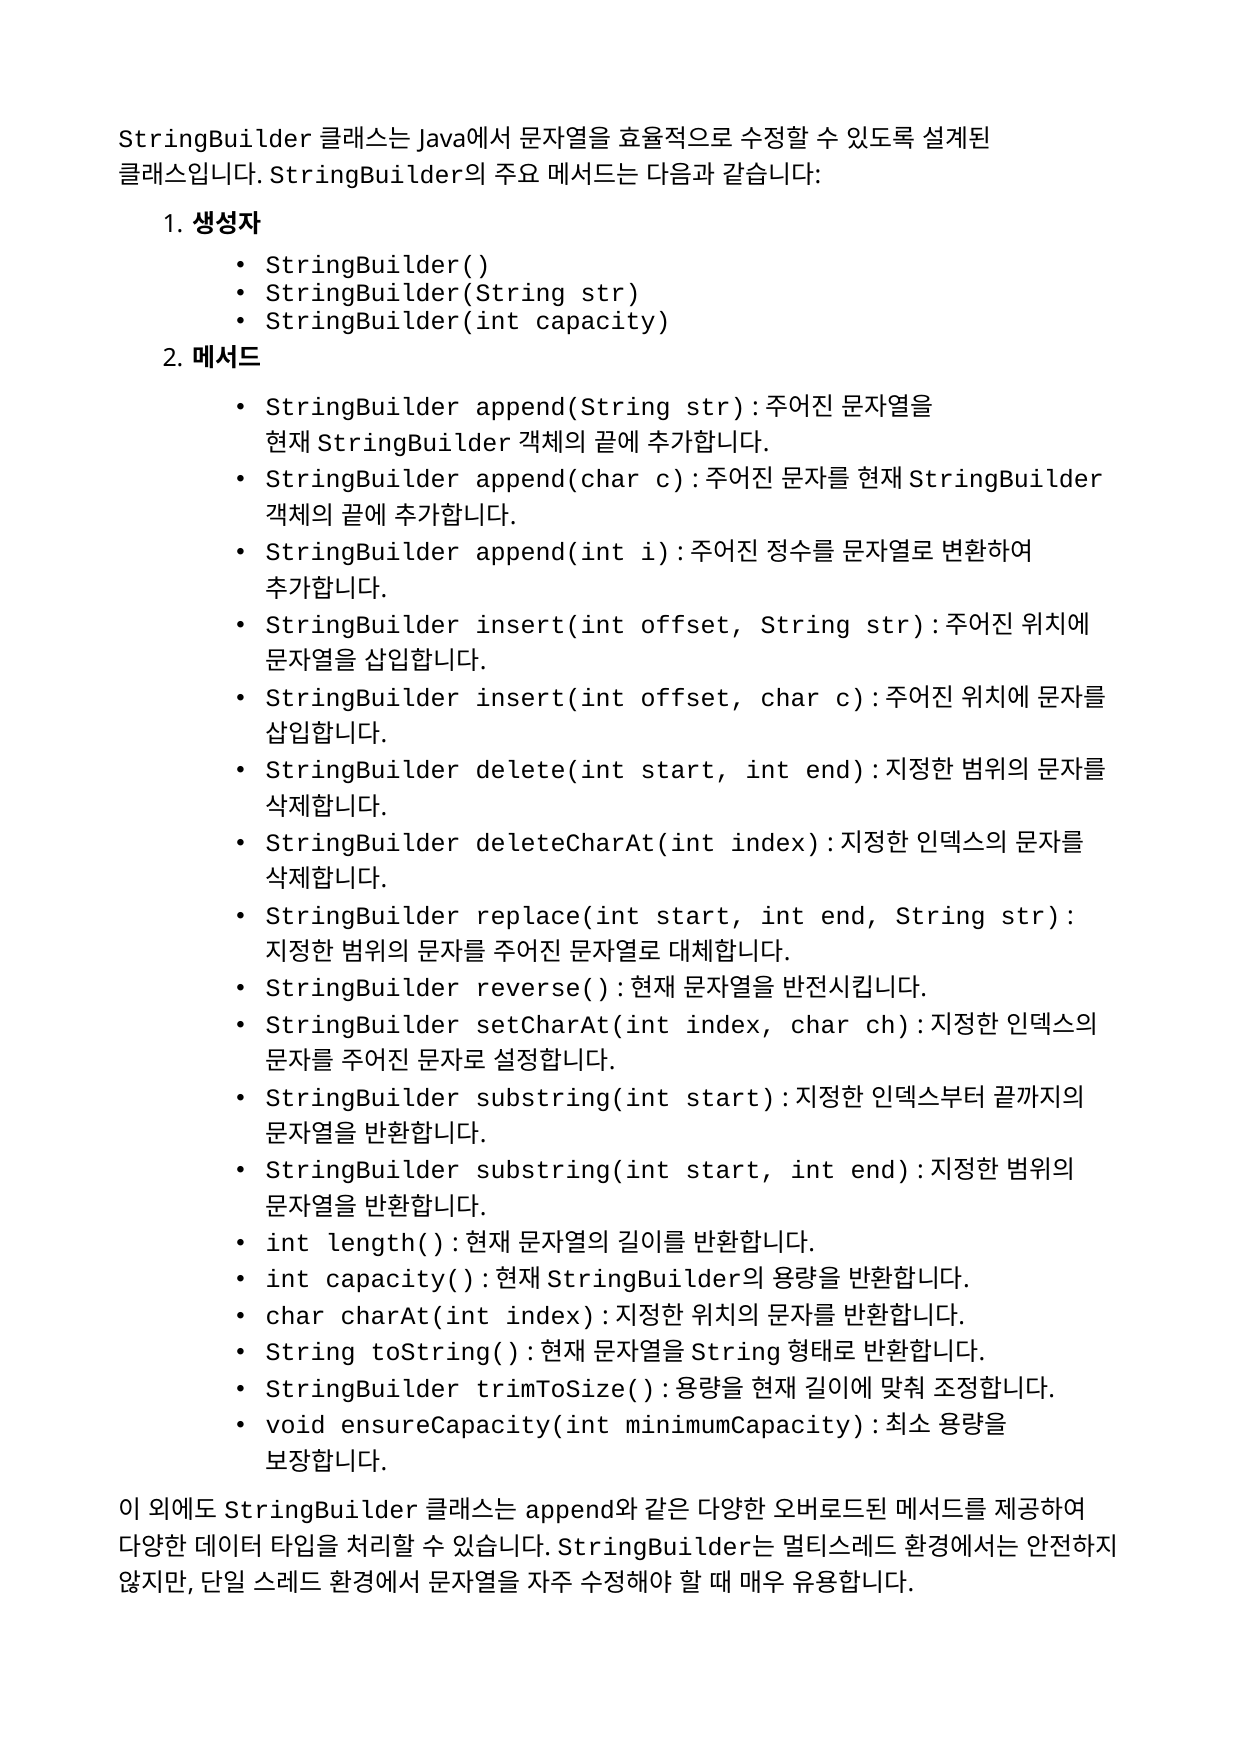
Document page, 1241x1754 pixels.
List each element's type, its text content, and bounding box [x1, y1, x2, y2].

text 이 외에도 StringBuilder 클래스는 append와 같은 다양한 오버로드된 메서드를 제공하여 다양한 데이터 타입을 처리할 수 있습니다. StringBuilder는 멀티스레드 환경에서는 안전하지 않지만, 단일 스레드 환경에서 문자열을 자주 수정해야 할 때 매우 유용합니다. [118, 1490, 1122, 1599]
list StringBuilder append(char c) : 주어진 문자를 현재 StringBuilder 객체의 끝에 추가합니다. [236, 459, 1122, 532]
list StringBuilder substring(int start) : 지정한 인덱스부터 끝까지의 문자열을 반환합니다. [236, 1077, 1122, 1150]
text StringBuilder 클래스는 Java에서 문자열을 효율적으로 수정할 수 있도록 설계된 클래스입니다. StringBuilder의 주요 메서드는 다음과 같습니다: [118, 118, 1122, 191]
list 생성자 [162, 203, 1122, 240]
list StringBuilder append(String str) : 주어진 문자열을 현재 StringBuilder 객체의 끝에 추가합니다. [236, 386, 1122, 459]
list StringBuilder substring(int start, int end) : 지정한 범위의 문자열을 반환합니다. [236, 1150, 1122, 1222]
list String toString() : 현재 문자열을 String 형태로 반환합니다. [236, 1332, 1122, 1368]
list int length() : 현재 문자열의 길이를 반환합니다. [236, 1222, 1122, 1259]
list StringBuilder insert(int offset, String str) : 주어진 위치에 문자열을 삽입합니다. [236, 604, 1122, 677]
list void ensureCapacity(int minimumCapacity) : 최소 용량을 보장합니다. [236, 1405, 1122, 1477]
list char charAt(int index) : 지정한 위치의 문자를 반환합니다. [236, 1295, 1122, 1332]
list 메서드 [162, 337, 1122, 373]
list StringBuilder deleteCharAt(int index) : 지정한 인덱스의 문자를 삭제합니다. [236, 822, 1122, 895]
list StringBuilder reverse() : 현재 문자열을 반전시킵니다. [236, 968, 1122, 1004]
list StringBuilder trimToSize() : 용량을 현재 길이에 맞춰 조정합니다. [236, 1368, 1122, 1405]
list StringBuilder append(int i) : 주어진 정수를 문자열로 변환하여 추가합니다. [236, 532, 1122, 604]
list StringBuilder setCharAt(int index, char ch) : 지정한 인덱스의 문자를 주어진 문자로 설정합니다. [236, 1004, 1122, 1077]
list int capacity() : 현재 StringBuilder의 용량을 반환합니다. [236, 1259, 1122, 1295]
list StringBuilder() [236, 252, 1122, 281]
list StringBuilder delete(int start, int end) : 지정한 범위의 문자를 삭제합니다. [236, 750, 1122, 822]
list StringBuilder(String str) [236, 281, 1122, 309]
list StringBuilder replace(int start, int end, String str) : 지정한 범위의 문자를 주어진 문자열로 대체합니다. [236, 895, 1122, 968]
list StringBuilder(int capacity) [236, 309, 1122, 337]
list StringBuilder insert(int offset, char c) : 주어진 위치에 문자를 삽입합니다. [236, 677, 1122, 750]
